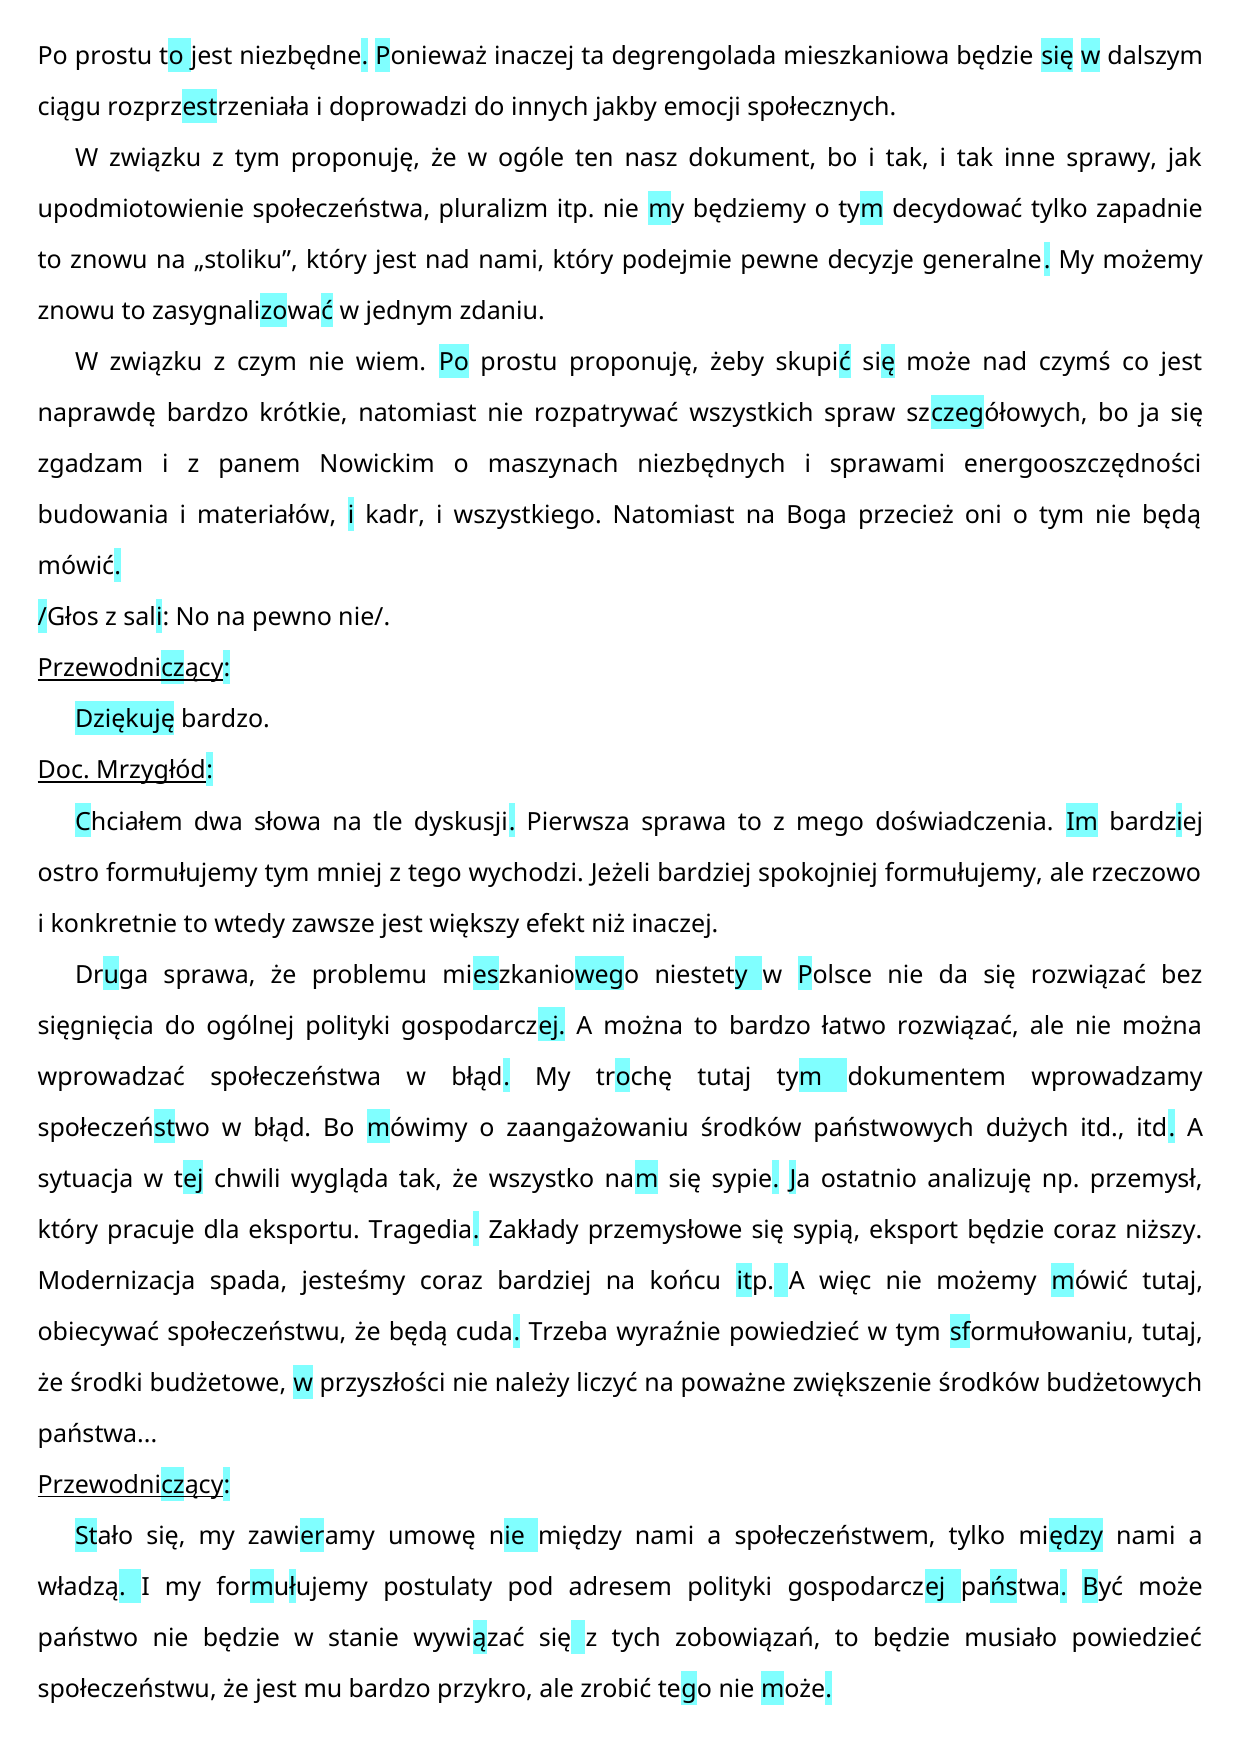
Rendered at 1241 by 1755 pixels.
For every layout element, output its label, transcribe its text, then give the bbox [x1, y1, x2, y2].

text Doc. Mrzygłód: [37, 752, 1203, 786]
text Przewodniczący: [37, 1467, 1203, 1501]
text W związku z tym proponuję, że w ogóle ten nasz dokument, bo i tak, i tak inne sprawy, jak upodmiotowienie społeczeństwa, pluralizm itp. nie my będziemy o tym decydować tylko zapadnie to znowu na „stoliku”, który jest nad nami, który podejmie pewne decyzje generalne. My możemy znowu to zasygnalizować w jednym zdaniu. [37, 139, 1203, 327]
text Druga sprawa, że problemu mieszkaniowego niestety w Polsce nie da się rozwiązać bez sięgnięcia do ogólnej polityki gospodarczej. A można to bardzo łatwo rozwiązać, ale nie można wprowadzać społeczeństwa w błąd. My trochę tutaj tym dokumentem wprowadzamy społeczeństwo w błąd. Bo mówimy o zaangażowaniu środków państwowych dużych itd., itd. A sytuacja w tej chwili wygląda tak, że wszystko nam się sypie. Ja ostatnio analizuję np. przemysł, który pracuje dla eksportu. Tragedia. Zakłady przemysłowe się sypią, eksport będzie coraz niższy. Modernizacja spada, jesteśmy coraz bardziej na końcu itp. A więc nie możemy mówić tutaj, obiecywać społeczeństwu, że będą cuda. Trzeba wyraźnie powiedzieć w tym sformułowaniu, tutaj, że środki budżetowe, w przyszłości nie należy liczyć na poważne zwiększenie środków budżetowych państwa... [37, 956, 1203, 1450]
text Po prostu to jest niezbędne. Ponieważ inaczej ta degrengolada mieszkaniowa będzie się w dalszym ciągu rozprzestrzeniała i doprowadzi do innych jakby emocji społecznych. [37, 37, 1203, 123]
text Stało się, my zawieramy umowę nie między nami a społeczeństwem, tylko między nami a władzą. I my formułujemy postulaty pod adresem polityki gospodarczej państwa. Być może państwo nie będzie w stanie wywiązać się z tych zobowiązań, to będzie musiało powiedzieć społeczeństwu, że jest mu bardzo przykro, ale zrobić tego nie może. [37, 1518, 1203, 1705]
text Przewodniczący: [37, 650, 1203, 684]
text Chciałem dwa słowa na tle dyskusji. Pierwsza sprawa to z mego doświadczenia. Im bardziej ostro formułujemy tym mniej z tego wychodzi. Jeżeli bardziej spokojniej formułujemy, ale rzeczowo i konkretnie to wtedy zawsze jest większy efekt niż inaczej. [37, 803, 1203, 939]
text /Głos z sali: No na pewno nie/. [37, 599, 1203, 633]
text Dziękuję bardzo. [37, 701, 1203, 735]
text W związku z czym nie wiem. Po prostu proponuję, żeby skupić się może nad czymś co jest naprawdę bardzo krótkie, natomiast nie rozpatrywać wszystkich spraw szczegółowych, bo ja się zgadzam i z panem Nowickim o maszynach niezbędnych i sprawami energooszczędności budowania i materiałów, i kadr, i wszystkiego. Natomiast na Boga przecież oni o tym nie będą mówić. [37, 344, 1203, 582]
